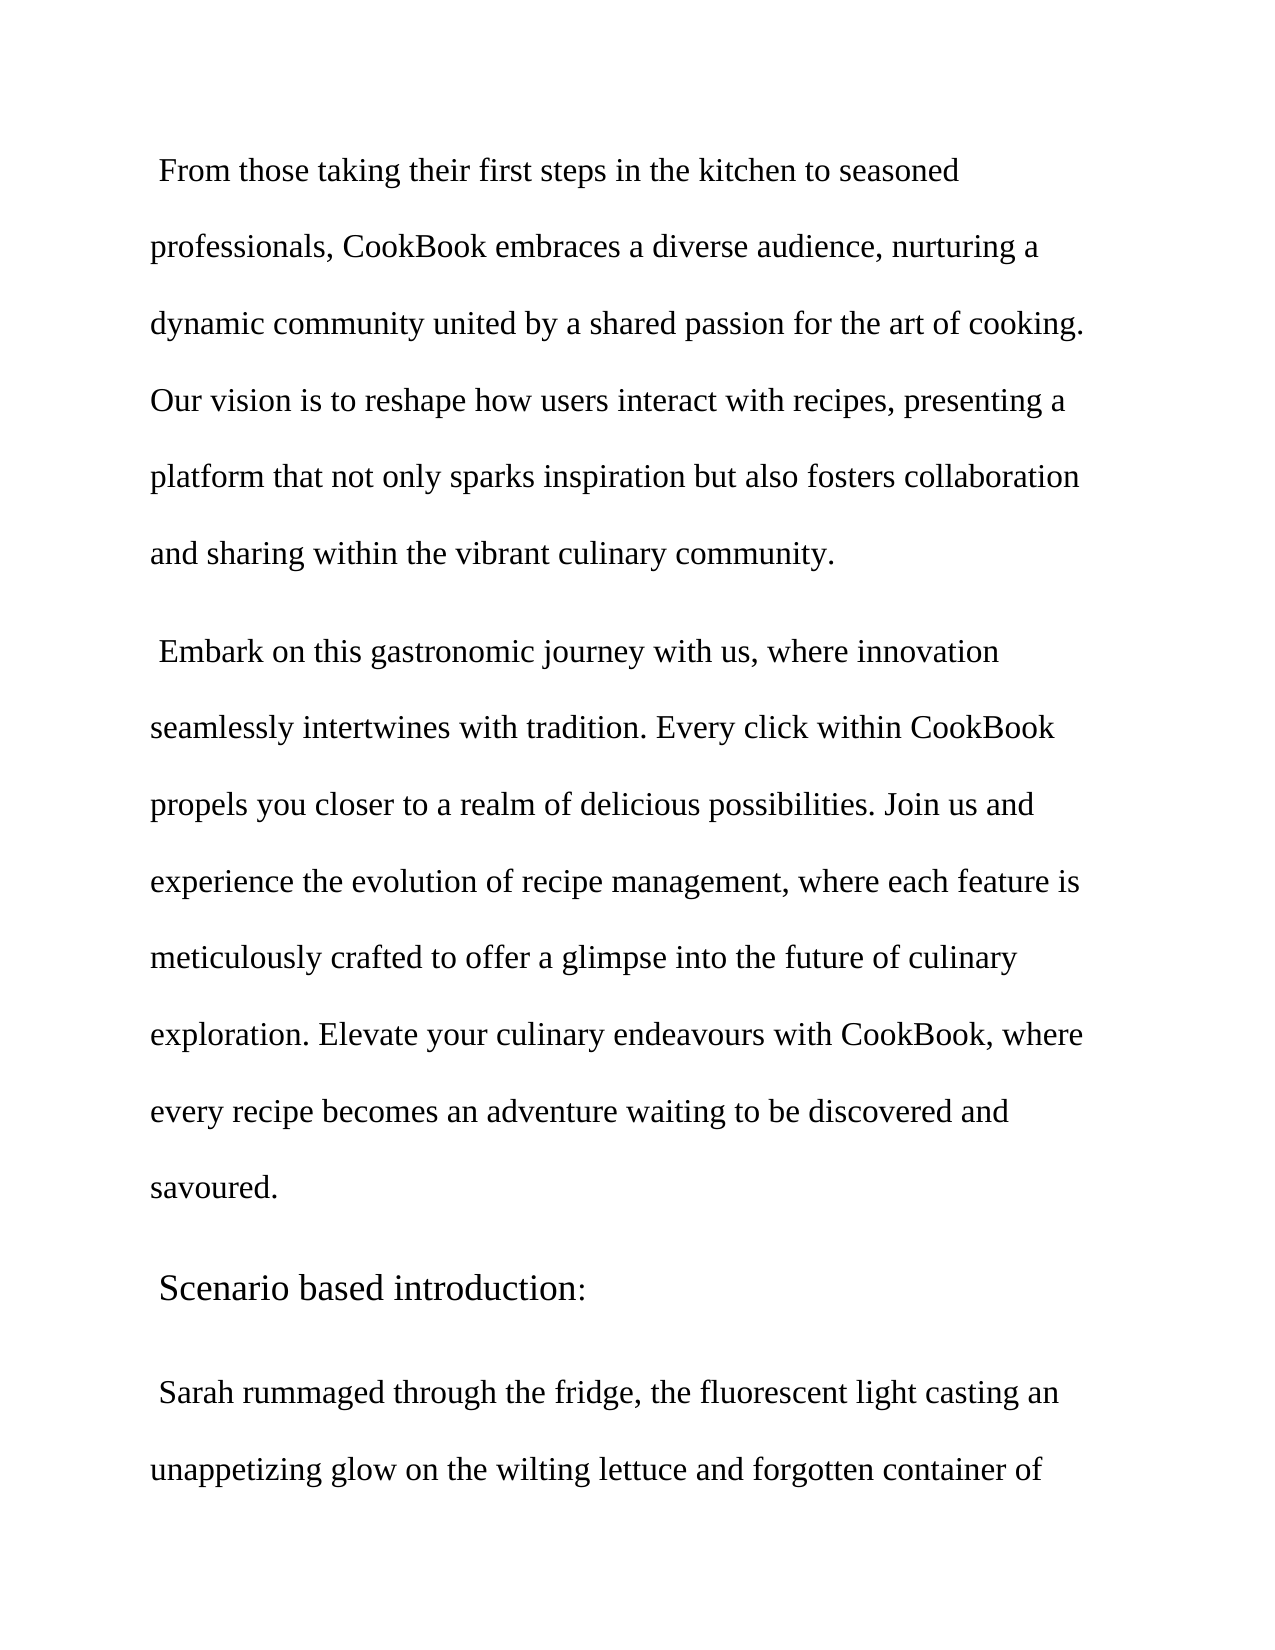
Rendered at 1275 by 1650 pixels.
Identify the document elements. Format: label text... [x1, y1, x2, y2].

text Embark on this gastronomic journey with us, where innovation seamlessly intertwines with tradition. Every click within CookBook propels you closer to a realm of delicious possibilities. Join us and experience the evolution of recipe management, where each feature is meticulously crafted to offer a glimpse into the future of culinary exploration. Elevate your culinary endeavours with CookBook, where every recipe becomes an adventure waiting to be discovered and savoured. [150, 631, 1125, 1206]
text From those taking their first steps in the kitchen to seasoned professionals, CookBook embraces a diverse audience, nurturing a dynamic community united by a shared passion for the art of cooking. Our vision is to reshape how users interact with recipes, presenting a platform that not only sparks inspiration but also fosters collaboration and sharing within the vibrant culinary community. [150, 150, 1125, 572]
text Sarah rummaged through the fridge, the fluorescent light casting an unappetizing glow on the wilting lettuce and forgotten container of [150, 1372, 1125, 1487]
text Scenario based introduction: [150, 1265, 1125, 1308]
